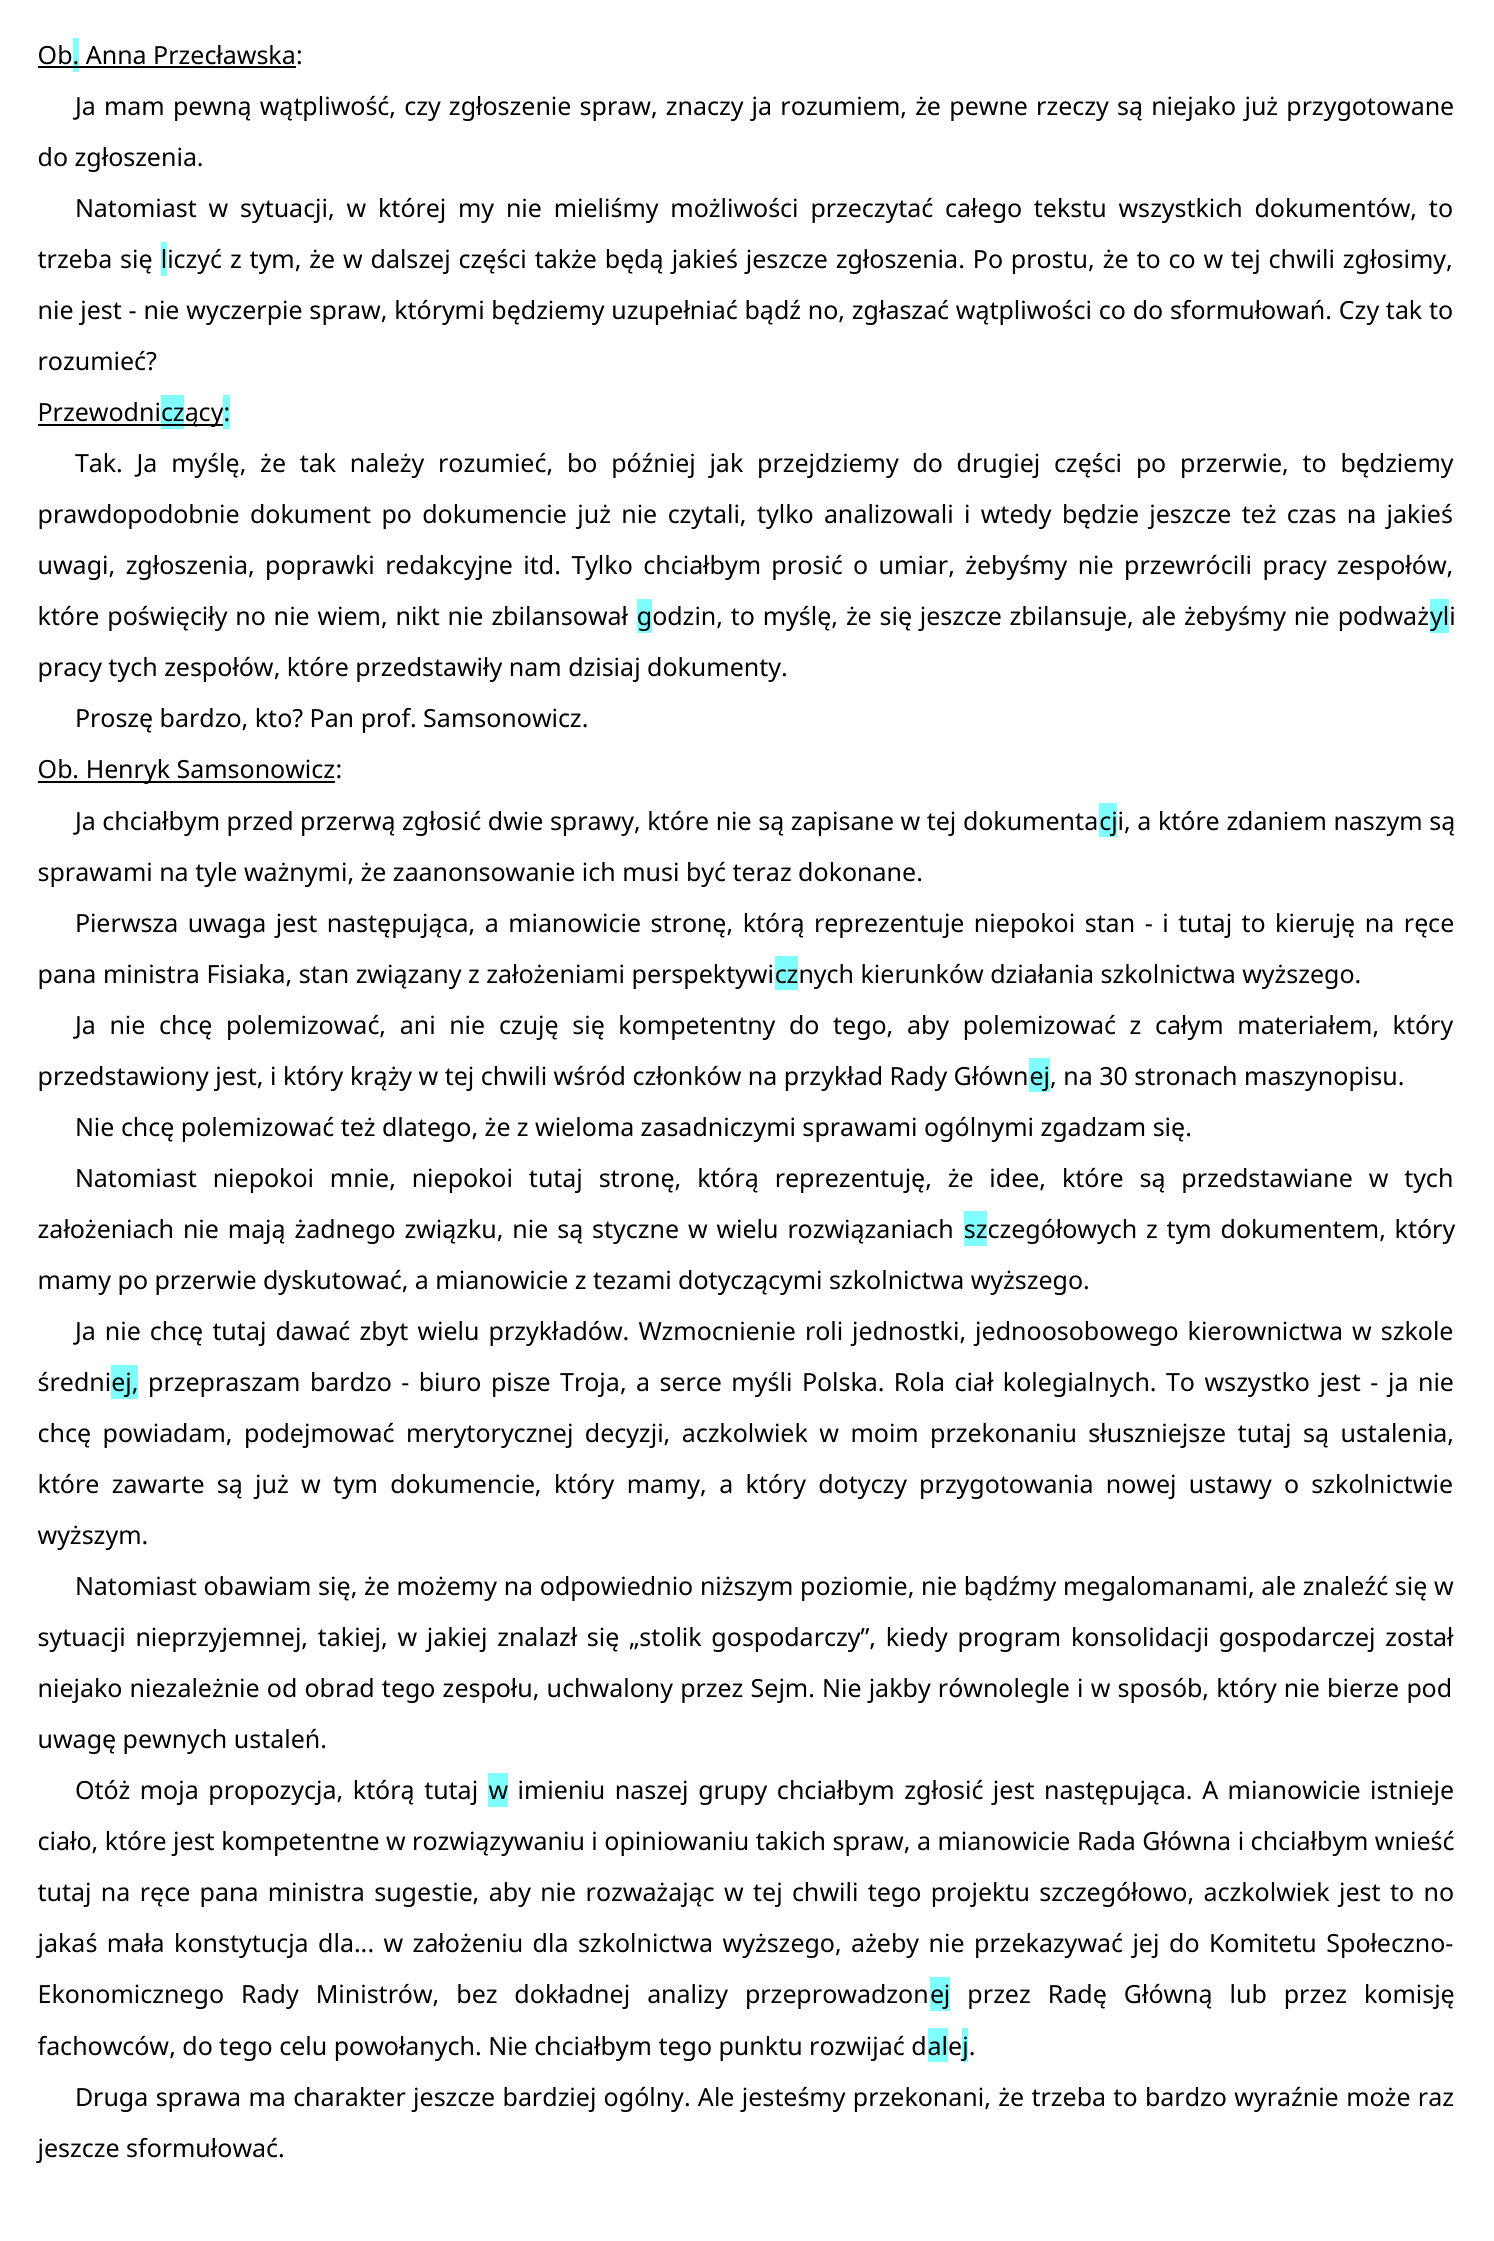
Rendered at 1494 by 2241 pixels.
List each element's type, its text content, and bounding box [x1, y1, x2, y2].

text Natomiast niepokoi mnie, niepokoi tutaj stronę, którą reprezentuję, że idee, które są przedstawiane w tych założeniach nie mają żadnego związku, nie są styczne w wielu rozwiązaniach szczegółowych z tym dokumentem, który mamy po przerwie dyskutować, a mianowicie z tezami dotyczącymi szkolnictwa wyższego. [37, 1160, 1456, 1297]
text Otóż moja propozycja, którą tutaj w imieniu naszej grupy chciałbym zgłosić jest następująca. A mianowicie istnieje ciało, które jest kompetentne w rozwiązywaniu i opiniowaniu takich spraw, a mianowicie Rada Główna i chciałbym wnieść tutaj na ręce pana ministra sugestie, aby nie rozważając w tej chwili tego projektu szczegółowo, aczkolwiek jest to no jakaś mała konstytucja dla... w założeniu dla szkolnictwa wyższego, ażeby nie przekazywać jej do Komitetu Społeczno-Ekonomicznego Rady Ministrów, bez dokładnej analizy przeprowadzonej przez Radę Główną lub przez komisję fachowców, do tego celu powołanych. Nie chciałbym tego punktu rozwijać dalej. [37, 1773, 1456, 2062]
text Proszę bardzo, kto? Pan prof. Samsonowicz. [37, 701, 1456, 735]
text Nie chcę polemizować też dlatego, że z wieloma zasadniczymi sprawami ogólnymi zgadzam się. [37, 1109, 1456, 1143]
text Pierwsza uwaga jest następująca, a mianowicie stronę, którą reprezentuje niepokoi stan - i tutaj to kieruję na ręce pana ministra Fisiaka, stan związany z założeniami perspektywicznych kierunków działania szkolnictwa wyższego. [37, 905, 1456, 990]
text Ob. Anna Przecławska: [37, 37, 1456, 72]
text Ja chciałbym przed przerwą zgłosić dwie sprawy, które nie są zapisane w tej dokumentacji, a które zdaniem naszym są sprawami na tyle ważnymi, że zaanonsowanie ich musi być teraz dokonane. [37, 803, 1456, 888]
text Ja nie chcę tutaj dawać zbyt wielu przykładów. Wzmocnienie roli jednostki, jednoosobowego kierownictwa w szkole średniej, przepraszam bardzo - biuro pisze Troja, a serce myśli Polska. Rola ciał kolegialnych. To wszystko jest - ja nie chcę powiadam, podejmować merytorycznej decyzji, aczkolwiek w moim przekonaniu słuszniejsze tutaj są ustalenia, które zawarte są już w tym dokumencie, który mamy, a który dotyczy przygotowania nowej ustawy o szkolnictwie wyższym. [37, 1313, 1456, 1552]
text Przewodniczący: [37, 395, 1456, 429]
text Druga sprawa ma charakter jeszcze bardziej ogólny. Ale jesteśmy przekonani, że trzeba to bardzo wyraźnie może raz jeszcze sformułować. [37, 2079, 1456, 2164]
text Natomiast w sytuacji, w której my nie mieliśmy możliwości przeczytać całego tekstu wszystkich dokumentów, to trzeba się liczyć z tym, że w dalszej części także będą jakieś jeszcze zgłoszenia. Po prostu, że to co w tej chwili zgłosimy, nie jest - nie wyczerpie spraw, którymi będziemy uzupełniać bądź no, zgłaszać wątpliwości co do sformułowań. Czy tak to rozumieć? [37, 191, 1456, 378]
text Tak. Ja myślę, że tak należy rozumieć, bo później jak przejdziemy do drugiej części po przerwie, to będziemy prawdopodobnie dokument po dokumencie już nie czytali, tylko analizowali i wtedy będzie jeszcze też czas na jakieś uwagi, zgłoszenia, poprawki redakcyjne itd. Tylko chciałbym prosić o umiar, żebyśmy nie przewrócili pracy zespołów, które poświęciły no nie wiem, nikt nie zbilansował godzin, to myślę, że się jeszcze zbilansuje, ale żebyśmy nie podważyli pracy tych zespołów, które przedstawiły nam dzisiaj dokumenty. [37, 446, 1456, 684]
text Ja nie chcę polemizować, ani nie czuję się kompetentny do tego, aby polemizować z całym materiałem, który przedstawiony jest, i który krąży w tej chwili wśród członków na przykład Rady Głównej, na 30 stronach maszynopisu. [37, 1007, 1456, 1092]
text Ja mam pewną wątpliwość, czy zgłoszenie spraw, znaczy ja rozumiem, że pewne rzeczy są niejako już przygotowane do zgłoszenia. [37, 88, 1456, 174]
text Ob. Henryk Samsonowicz: [37, 752, 1456, 786]
text Natomiast obawiam się, że możemy na odpowiednio niższym poziomie, nie bądźmy megalomanami, ale znaleźć się w sytuacji nieprzyjemnej, takiej, w jakiej znalazł się „stolik gospodarczy”, kiedy program konsolidacji gospodarczej został niejako niezależnie od obrad tego zespołu, uchwalony przez Sejm. Nie jakby równolegle i w sposób, który nie bierze pod uwagę pewnych ustaleń. [37, 1569, 1456, 1756]
